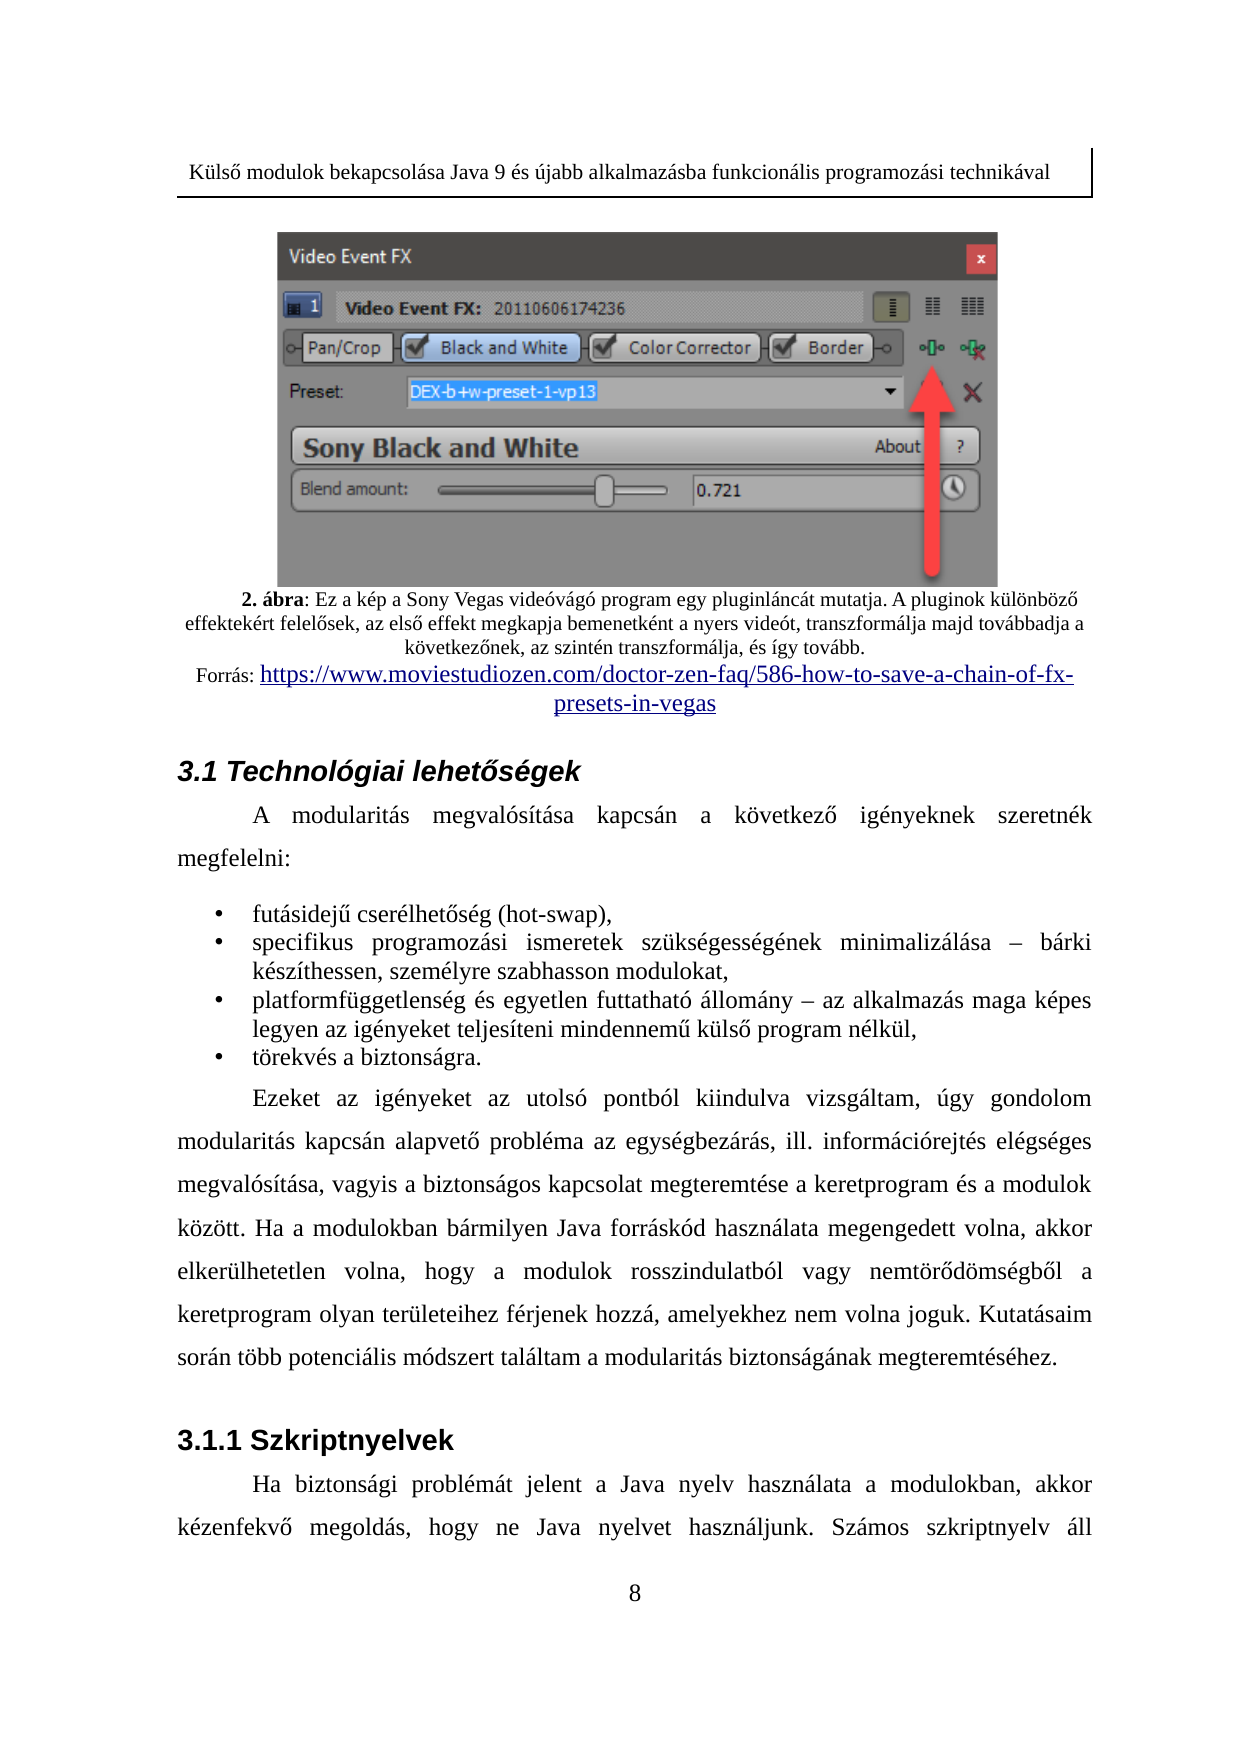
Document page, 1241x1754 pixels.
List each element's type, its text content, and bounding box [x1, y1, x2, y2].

picture [277, 232, 998, 587]
subtitle 3.1 Technológiai lehetőségek [177, 754, 1093, 787]
text 2. ábra: Ez a kép a Sony Vegas videóvágó program egy pluginláncát mutatja. A pluginok különböző effektekért felelősek, az első effekt megkapja bemenetként a nyers videót, transzformálja majd továbbadja a következőnek, az szintén transzformálja, és így tovább. Forrás: https://www.moviestudiozen.com/doctor-zen-faq/586-how-to-save-a-chain-of-fx-presets-in-vegas [177, 228, 1093, 716]
list törekvés a biztonságra. [214, 1042, 1093, 1071]
text A modularitás megvalósítása kapcsán a következő igényeknek szeretnék megfelelni: [177, 800, 1093, 872]
list platformfüggetlenség és egyetlen futtatható állomány – az alkalmazás maga képes legyen az igényeket teljesíteni mindennemű külső program nélkül, [214, 985, 1093, 1042]
text Ha biztonsági problémát jelent a Java nyelv használata a modulokban, akkor kézenfekvő megoldás, hogy ne Java nyelvet használjunk. Számos szkriptnyelv áll [177, 1469, 1093, 1541]
list futásidejű cserélhetőség (hot-swap), [214, 899, 1093, 927]
subtitle 3.1.1 Szkriptnyelvek [177, 1423, 1093, 1456]
list specifikus programozási ismeretek szükségességének minimalizálása – bárki készíthessen, személyre szabhasson modulokat, [214, 927, 1093, 985]
text Ezeket az igényeket az utolsó pontból kiindulva vizsgáltam, úgy gondolom modularitás kapcsán alapvető probléma az egységbezárás, ill. információrejtés elégséges megvalósítása, vagyis a biztonságos kapcsolat megteremtése a keretprogram és a modulok között. Ha a modulokban bármilyen Java forráskód használata megengedett volna, akkor elkerülhetetlen volna, hogy a modulok rosszindulatból vagy nemtörődömségből a keretprogram olyan területeihez férjenek hozzá, amelyekhez nem volna joguk. Kutatásaim során több potenciális módszert találtam a modularitás biztonságának megteremtéséhez. [177, 1083, 1093, 1371]
